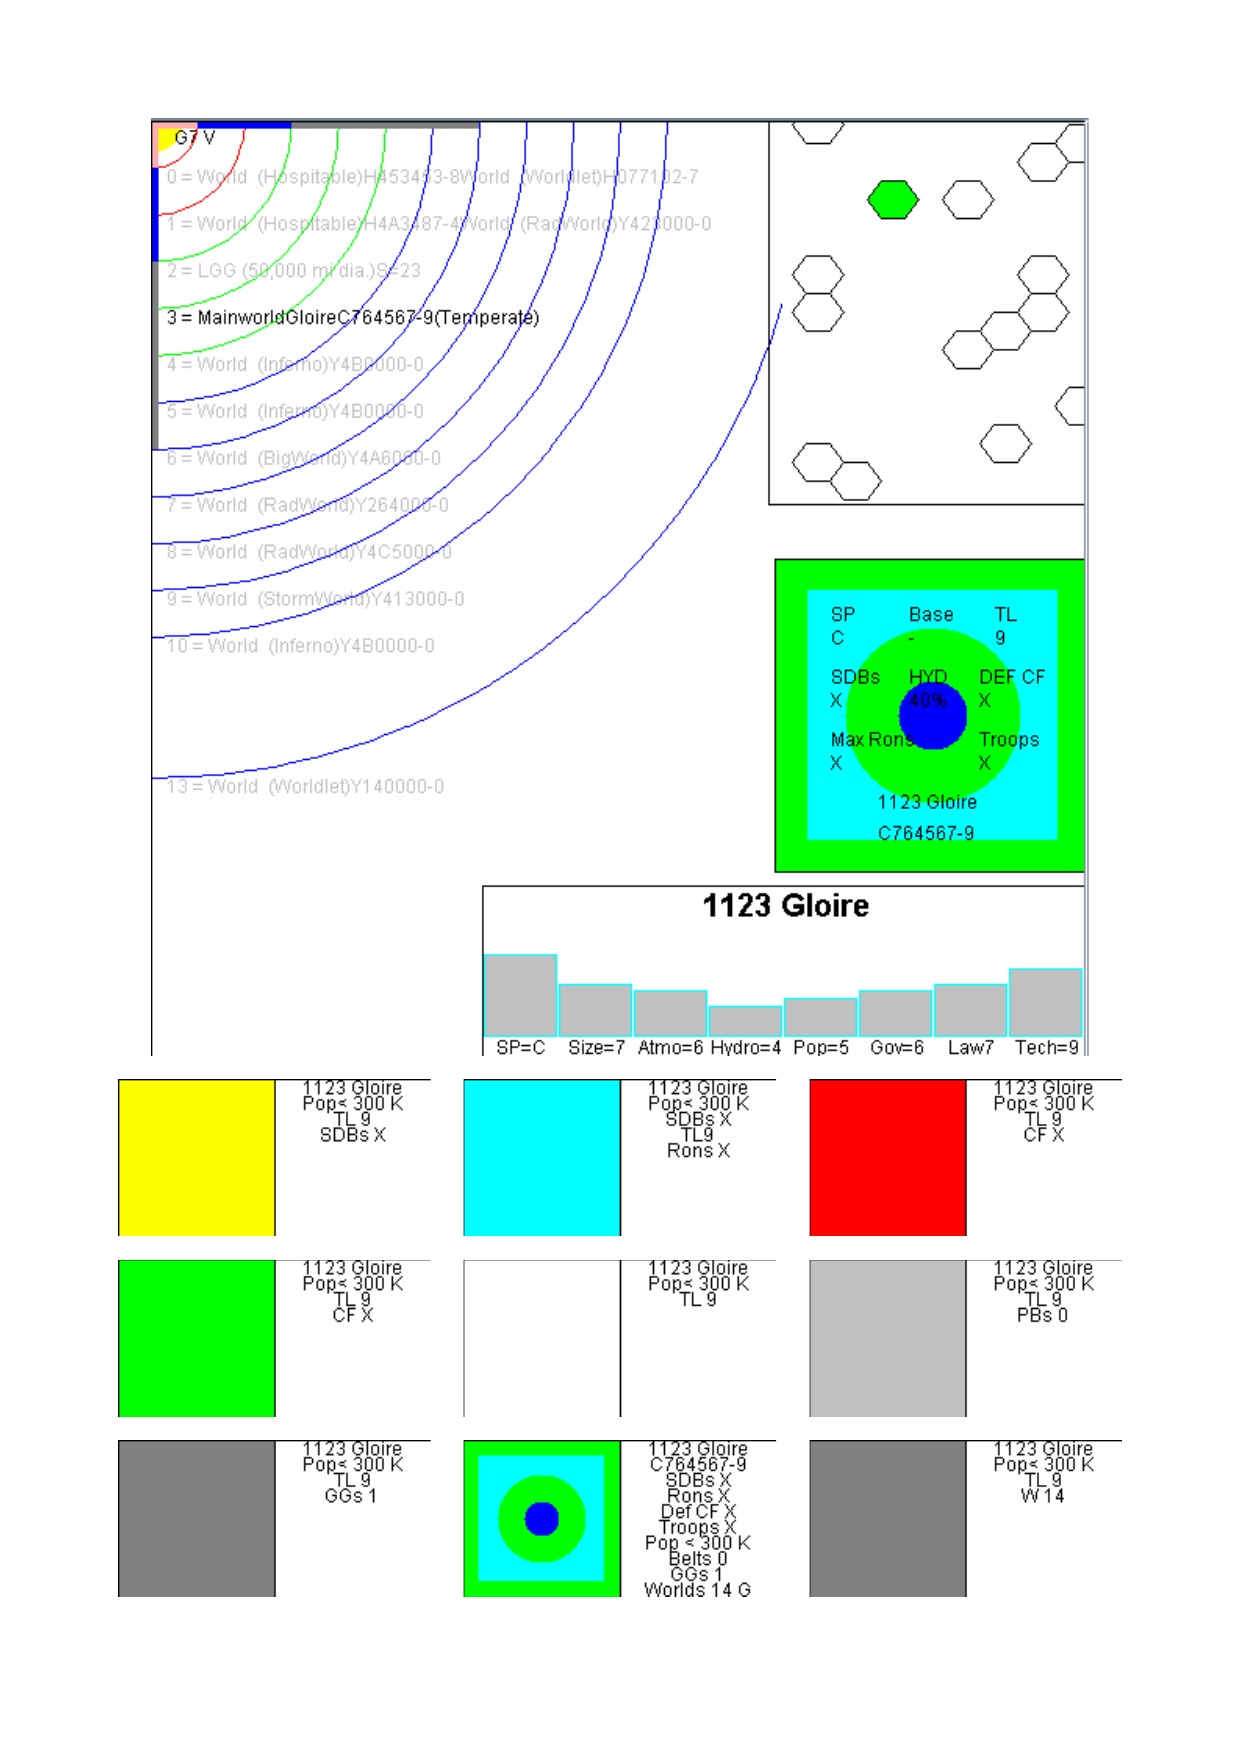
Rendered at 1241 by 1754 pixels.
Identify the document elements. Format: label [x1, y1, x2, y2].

picture [463, 1260, 777, 1417]
picture [118, 1440, 431, 1597]
picture [463, 1079, 777, 1236]
picture [809, 1440, 1122, 1597]
picture [809, 1079, 1122, 1236]
picture [463, 1440, 777, 1597]
picture [118, 1079, 431, 1236]
picture [809, 1260, 1122, 1417]
picture [118, 1260, 431, 1417]
picture [151, 118, 1089, 1056]
